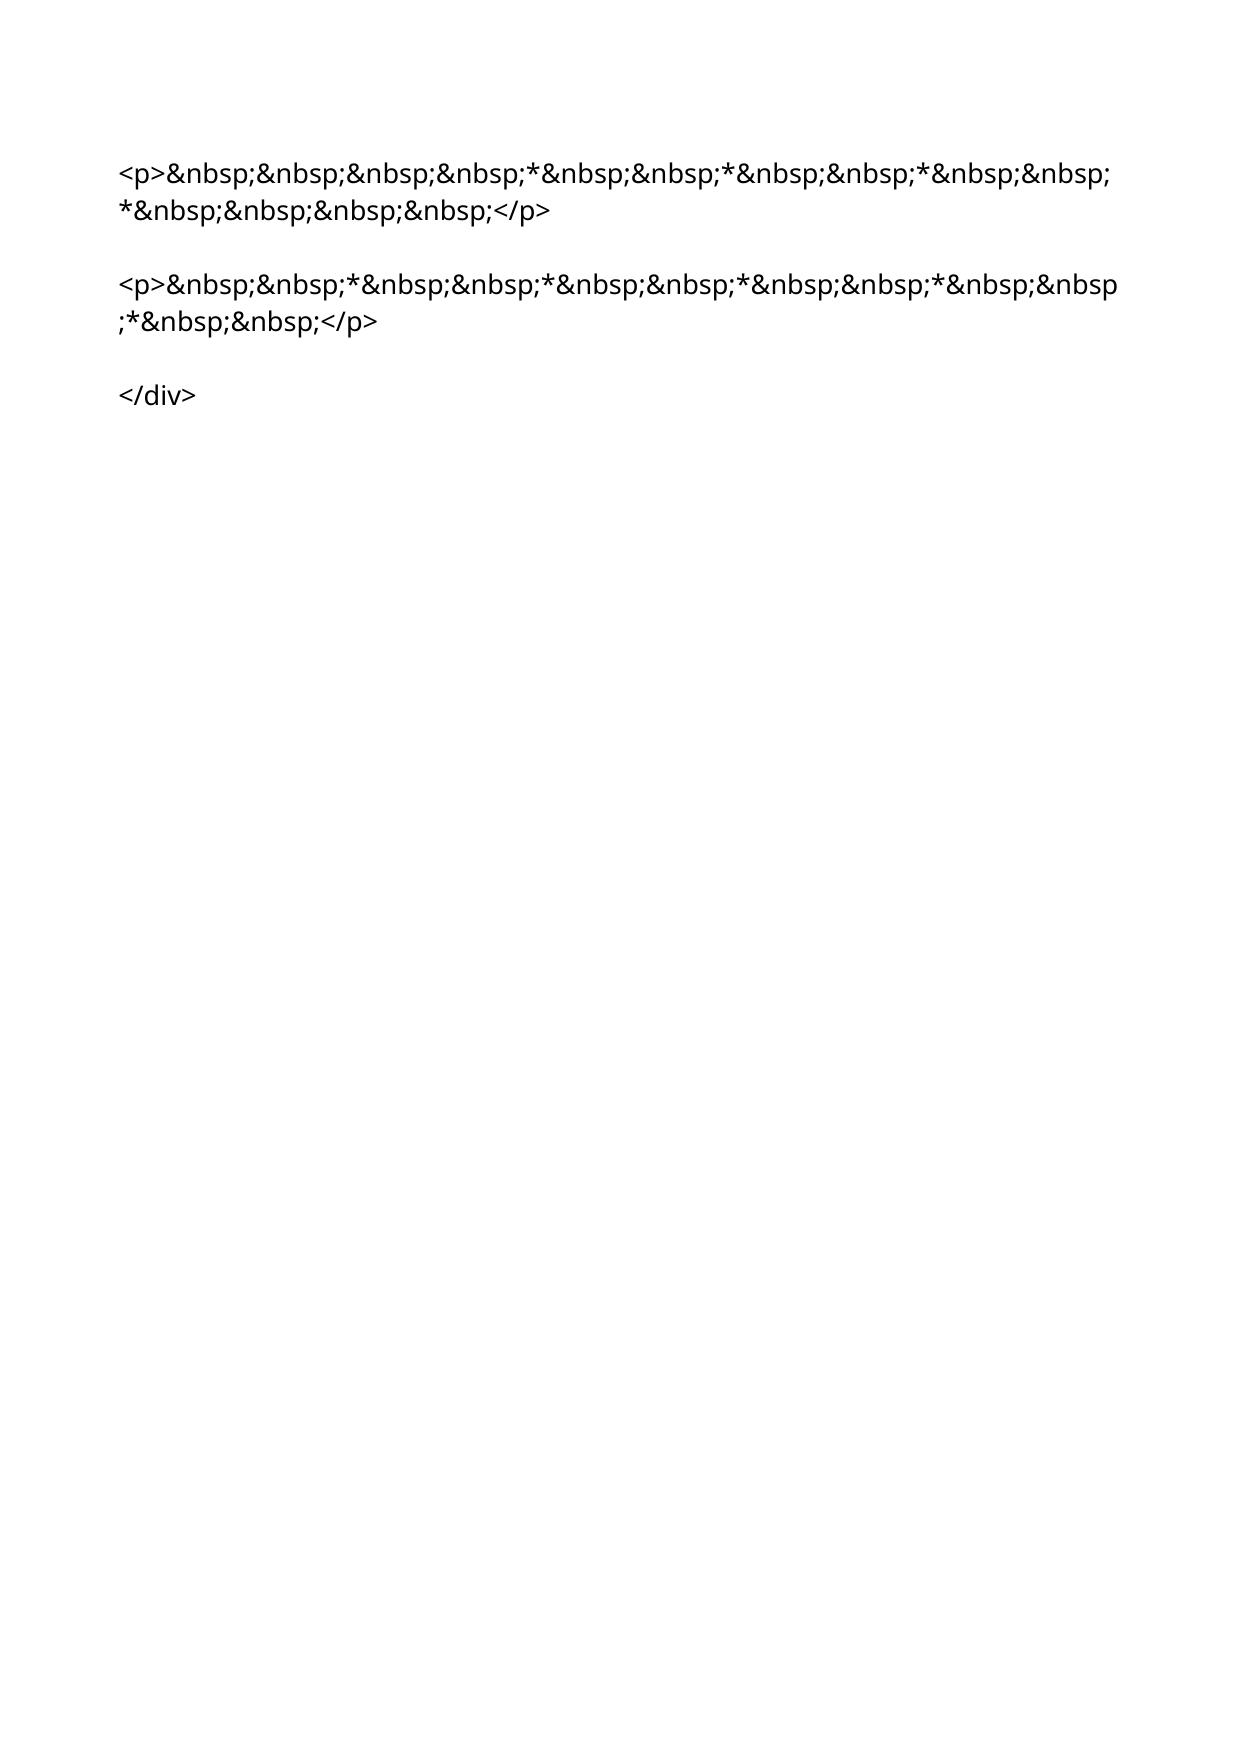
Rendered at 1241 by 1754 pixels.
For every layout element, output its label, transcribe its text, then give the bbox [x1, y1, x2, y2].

text <p>&nbsp;&nbsp;*&nbsp;&nbsp;*&nbsp;&nbsp;*&nbsp;&nbsp;*&nbsp;&nbsp;*&nbsp;&nbsp;</p> [118, 266, 1122, 339]
text <p>&nbsp;&nbsp;&nbsp;&nbsp;*&nbsp;&nbsp;*&nbsp;&nbsp;*&nbsp;&nbsp;*&nbsp;&nbsp;&nbsp;&nbsp;</p> [118, 155, 1122, 229]
text </div> [118, 376, 1122, 413]
